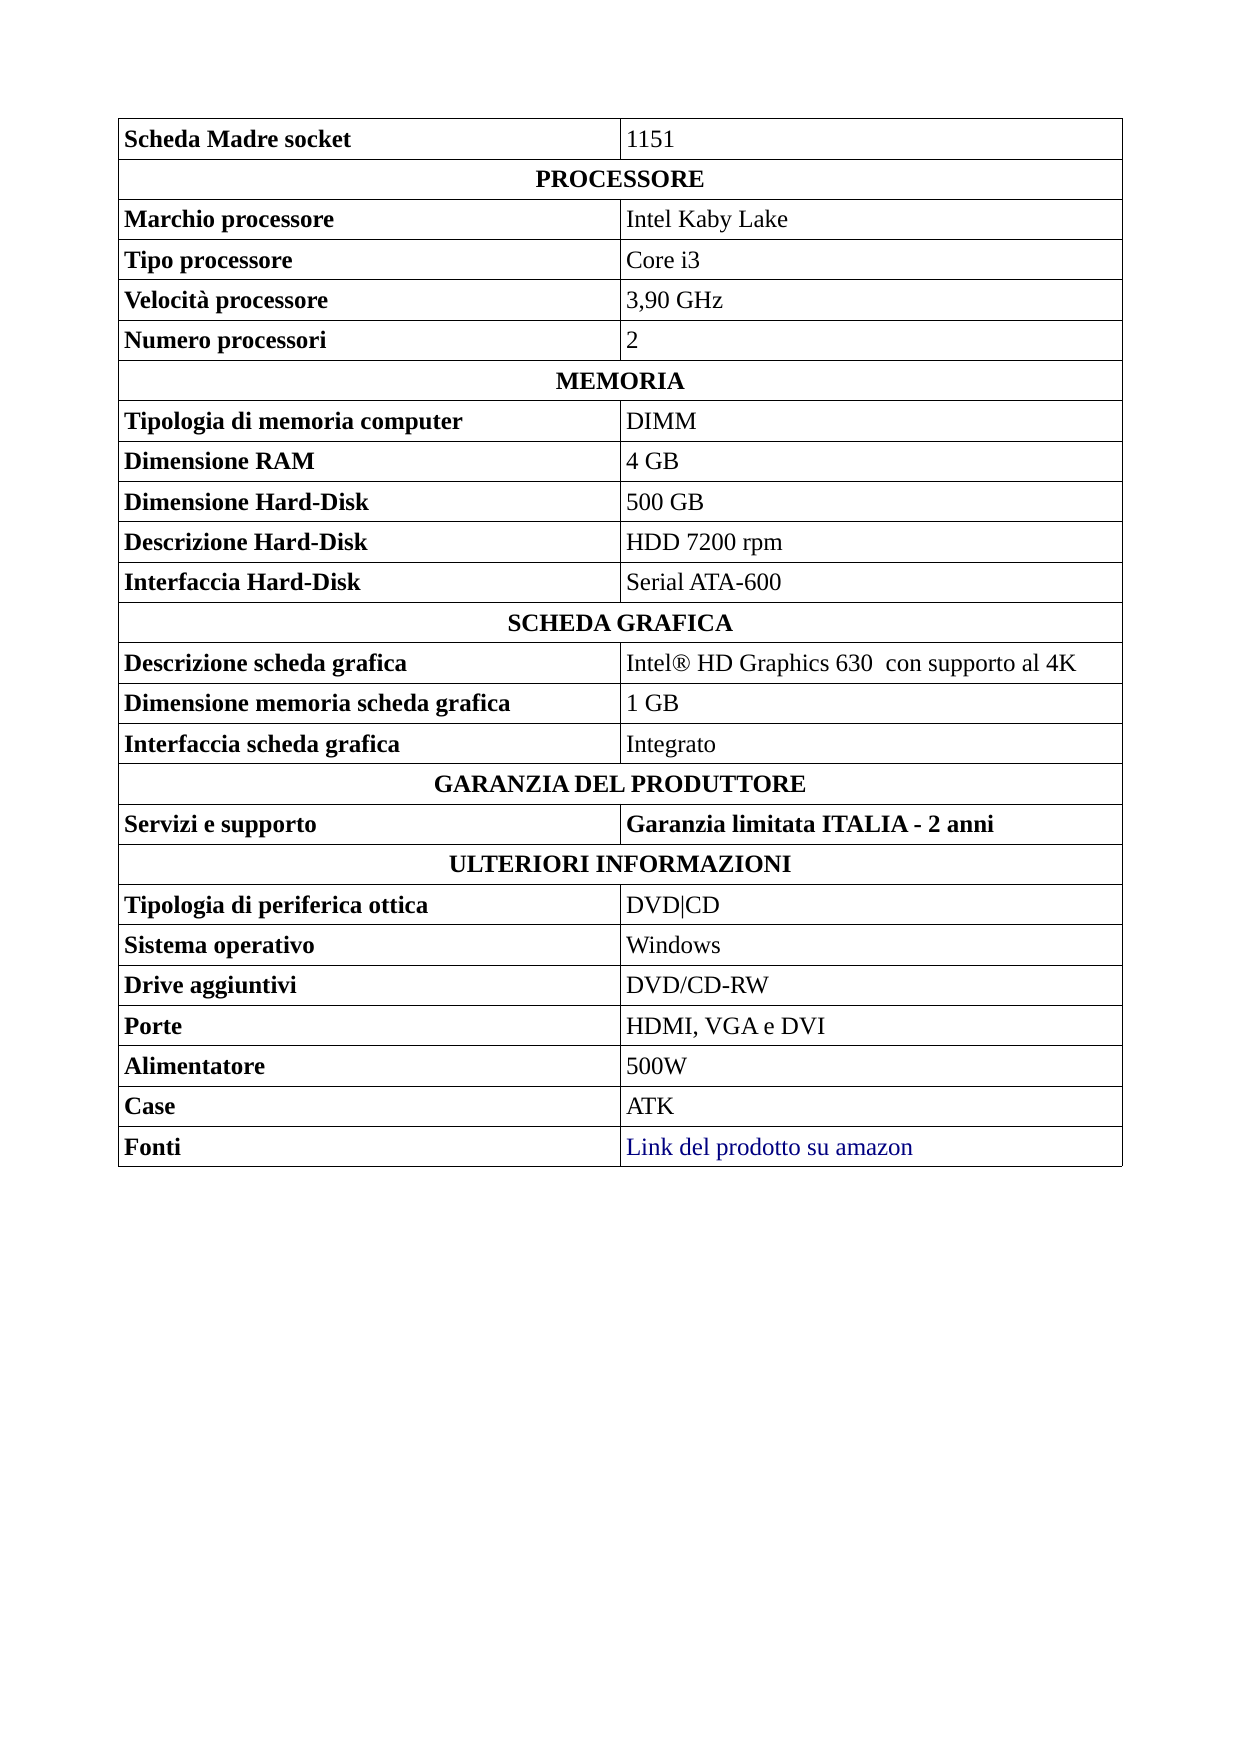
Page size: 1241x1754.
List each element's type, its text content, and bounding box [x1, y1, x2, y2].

table_cell Dimensione RAM [119, 442, 620, 481]
table_cell Drive aggiuntivi [119, 966, 620, 1005]
table_cell GARANZIA DEL PRODUTTORE [119, 764, 1122, 803]
table_cell 1 GB [621, 684, 1122, 723]
table_cell Servizi e supporto [119, 805, 620, 844]
table_cell ULTERIORI INFORMAZIONI [119, 845, 1122, 884]
table_cell PROCESSORE [119, 160, 1122, 199]
table_cell Porte [119, 1006, 620, 1045]
table_cell 3,90 GHz [621, 280, 1122, 320]
table_cell Link del prodotto su amazon [621, 1127, 1122, 1166]
table_cell 500 GB [621, 482, 1122, 521]
table_cell Core i3 [621, 240, 1122, 279]
table_cell Marchio processore [119, 200, 620, 239]
table_cell ATK [621, 1087, 1122, 1126]
table_cell Intel® HD Graphics 630 con supporto al 4K [621, 643, 1122, 682]
table_cell Tipologia di periferica ottica [119, 885, 620, 924]
table_cell Integrato [621, 724, 1122, 763]
table_cell DVD|CD [621, 885, 1122, 924]
table_cell Case [119, 1087, 620, 1126]
table_cell Tipologia di memoria computer [119, 401, 620, 441]
table_cell Garanzia limitata ITALIA - 2 anni [621, 805, 1122, 844]
table_cell Descrizione Hard-Disk [119, 522, 620, 562]
table_cell Interfaccia Hard-Disk [119, 563, 620, 602]
table_cell 4 GB [621, 442, 1122, 481]
table_cell Dimensione memoria scheda grafica [119, 684, 620, 723]
table_cell DIMM [621, 401, 1122, 441]
table_cell Dimensione Hard-Disk [119, 482, 620, 521]
table_cell Tipo processore [119, 240, 620, 279]
table_cell 2 [621, 321, 1122, 360]
table_cell 500W [621, 1046, 1122, 1086]
table_cell Sistema operativo [119, 925, 620, 965]
table_cell MEMORIA [119, 361, 1122, 400]
table_cell HDD 7200 rpm [621, 522, 1122, 562]
table_cell Interfaccia scheda grafica [119, 724, 620, 763]
table_cell Alimentatore [119, 1046, 620, 1086]
table_cell 1151 [621, 119, 1122, 158]
table_cell Numero processori [119, 321, 620, 360]
table_cell Windows [621, 925, 1122, 965]
table_cell Serial ATA-600 [621, 563, 1122, 602]
table_cell Fonti [119, 1127, 620, 1166]
table_cell Intel Kaby Lake [621, 200, 1122, 239]
table_cell Descrizione scheda grafica [119, 643, 620, 682]
table_cell DVD/CD-RW [621, 966, 1122, 1005]
table_cell Velocità processore [119, 280, 620, 320]
table_cell Scheda Madre socket [119, 119, 620, 158]
table_cell SCHEDA GRAFICA [119, 603, 1122, 642]
table_cell HDMI, VGA e DVI [621, 1006, 1122, 1045]
